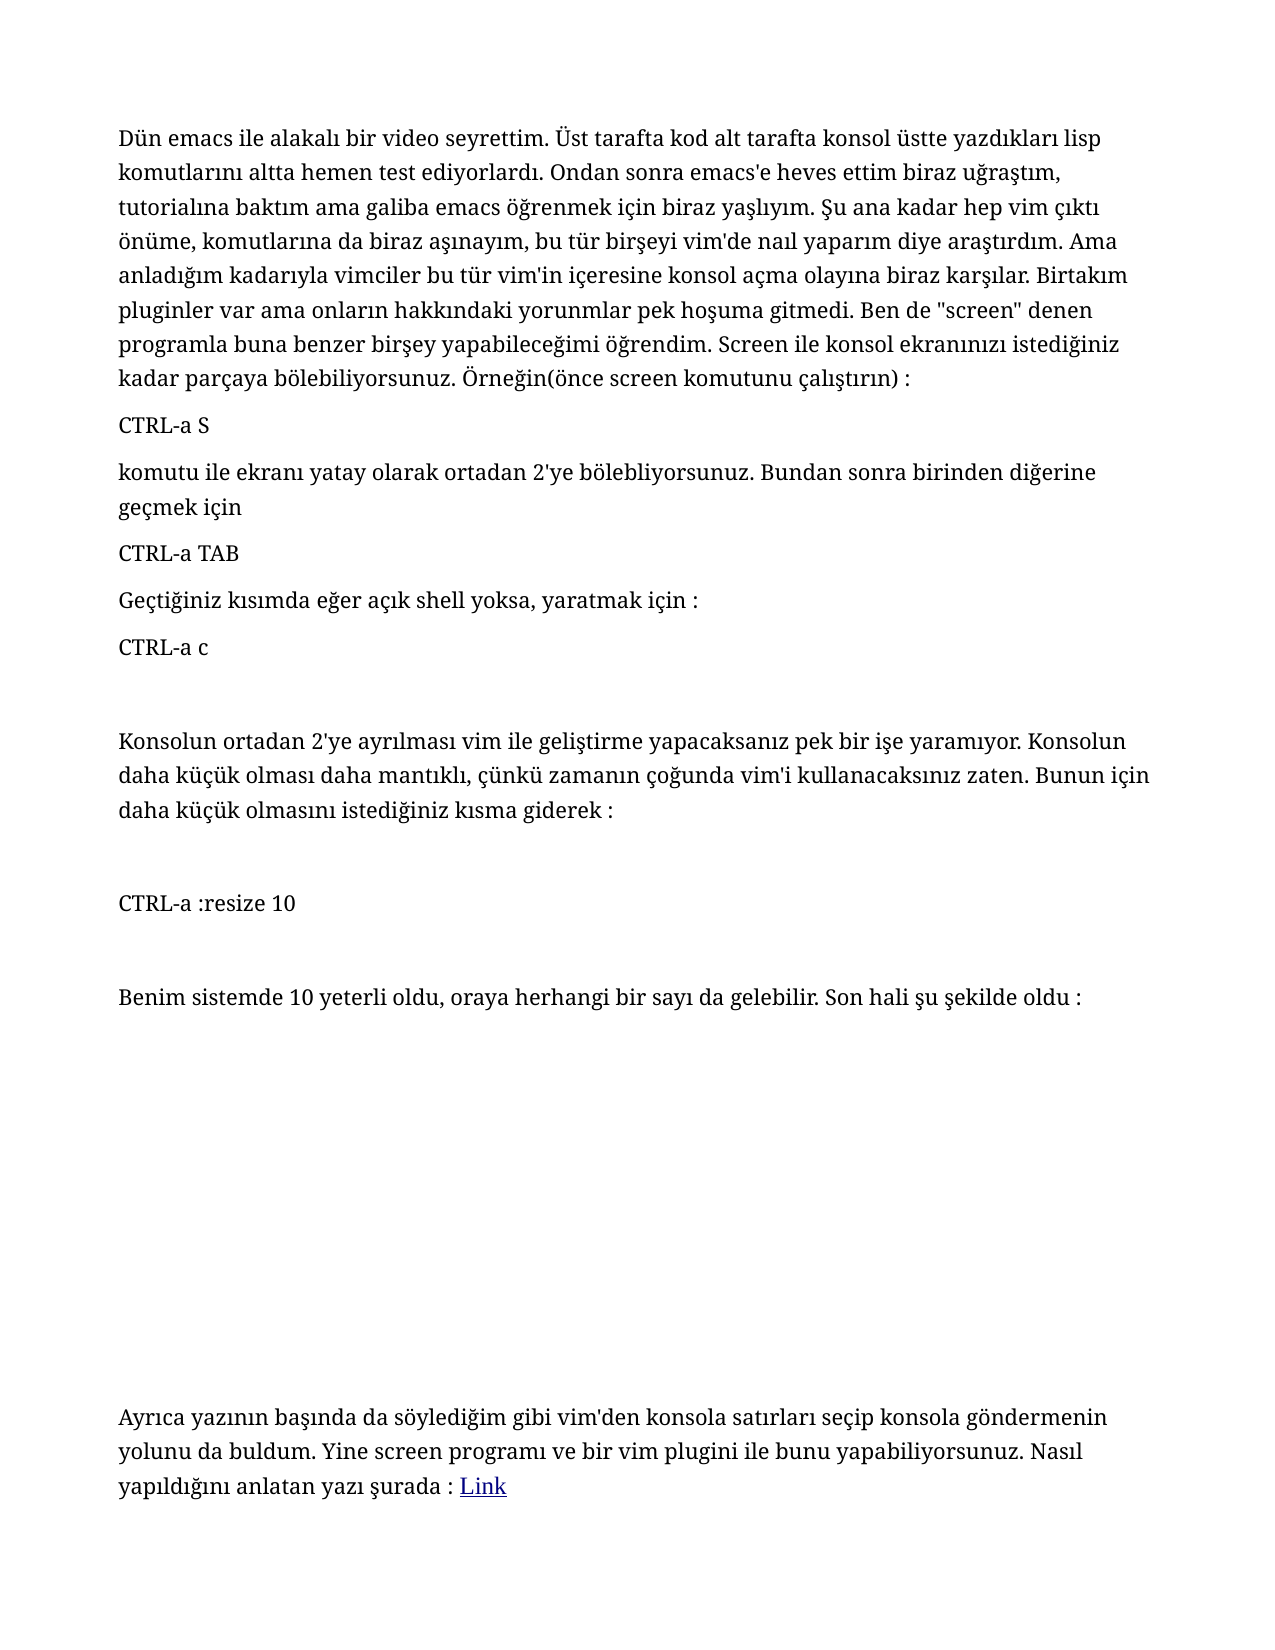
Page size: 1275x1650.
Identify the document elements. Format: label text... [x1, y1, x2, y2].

text Dün emacs ile alakalı bir video seyrettim. Üst tarafta kod alt tarafta konsol üstte yazdıkları lisp komutlarını altta hemen test ediyorlardı. Ondan sonra emacs'e heves ettim biraz uğraştım, tutorialına baktım ama galiba emacs öğrenmek için biraz yaşlıyım. Şu ana kadar hep vim çıktı önüme, komutlarına da biraz aşınayım, bu tür birşeyi vim'de naıl yaparım diye araştırdım. Ama anladığım kadarıyla vimciler bu tür vim'in içeresine konsol açma olayına biraz karşılar. Birtakım pluginler var ama onların hakkındaki yorunmlar pek hoşuma gitmedi. Ben de "screen" denen programla buna benzer birşey yapabileceğimi öğrendim. Screen ile konsol ekranınızı istediğiniz kadar parçaya bölebiliyorsunuz. Örneğin(önce screen komutunu çalıştırın) : [118, 118, 1157, 393]
text Ayrıca yazının başında da söylediğim gibi vim'den konsola satırları seçip konsola göndermenin yolunu da buldum. Yine screen programı ve bir vim plugini ile bunu yapabiliyorsunuz. Nasıl yapıldığını anlatan yazı şurada : Link [118, 1397, 1157, 1500]
text komutu ile ekranı yatay olarak ortadan 2'ye bölebliyorsunuz. Bundan sonra birinden diğerine geçmek için [118, 452, 1157, 521]
text Benim sistemde 10 yeterli oldu, oraya herhangi bir sayı da gelebilir. Son hali şu şekilde oldu : [118, 977, 1157, 1012]
text CTRL-a S [118, 406, 1157, 440]
text CTRL-a c [118, 627, 1157, 662]
text Konsolun ortadan 2'ye ayrılması vim ile geliştirme yapacaksanız pek bir işe yaramıyor. Konsolun daha küçük olması daha mantıklı, çünkü zamanın çoğunda vim'i kullanacaksınız zaten. Bunun için daha küçük olmasını istediğiniz kısma giderek : [118, 721, 1157, 824]
text CTRL-a :resize 10 [118, 884, 1157, 918]
text CTRL-a TAB [118, 534, 1157, 568]
text Geçtiğiniz kısımda eğer açık shell yoksa, yaratmak için : [118, 581, 1157, 615]
